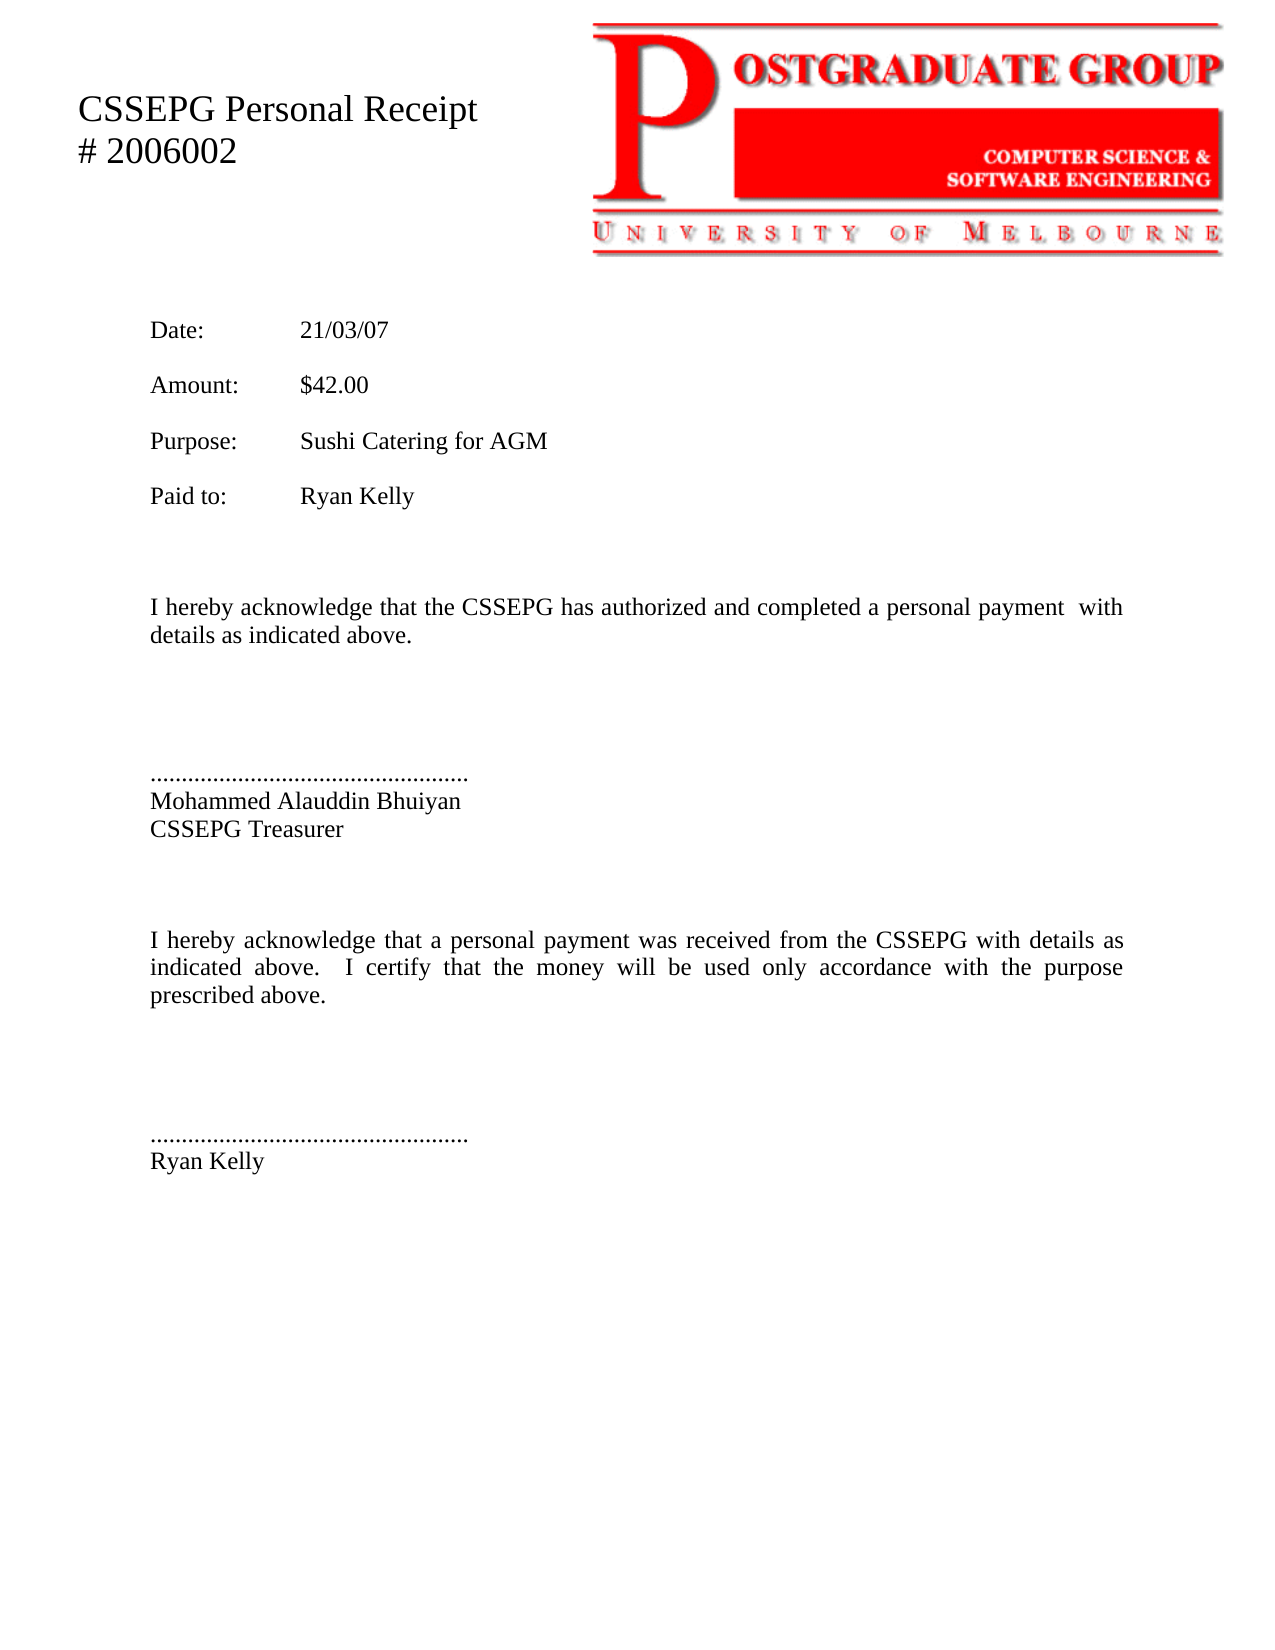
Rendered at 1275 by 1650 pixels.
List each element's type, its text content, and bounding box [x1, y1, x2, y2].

text ................................................... [150, 1120, 1125, 1147]
text Mohammed Alauddin Bhuiyan [150, 787, 1125, 815]
text Ryan Kelly [150, 1147, 1125, 1175]
text Amount: $42.00 [150, 372, 1125, 399]
text Date: 21/03/07 [150, 316, 1125, 344]
text CSSEPG Treasurer [150, 815, 1125, 843]
text ................................................... [150, 759, 1125, 787]
text Paid to: Ryan Kelly [150, 482, 1125, 510]
text Purpose: Sushi Catering for AGM [150, 427, 1125, 455]
text I hereby acknowledge that a personal payment was received from the CSSEPG with details as indicated above. I certify that the money will be used only accordance with the purpose prescribed above. [150, 926, 1125, 1009]
picture [592, 23, 1225, 257]
text I hereby acknowledge that the CSSEPG has authorized and completed a personal payment with details as indicated above. [150, 593, 1125, 649]
